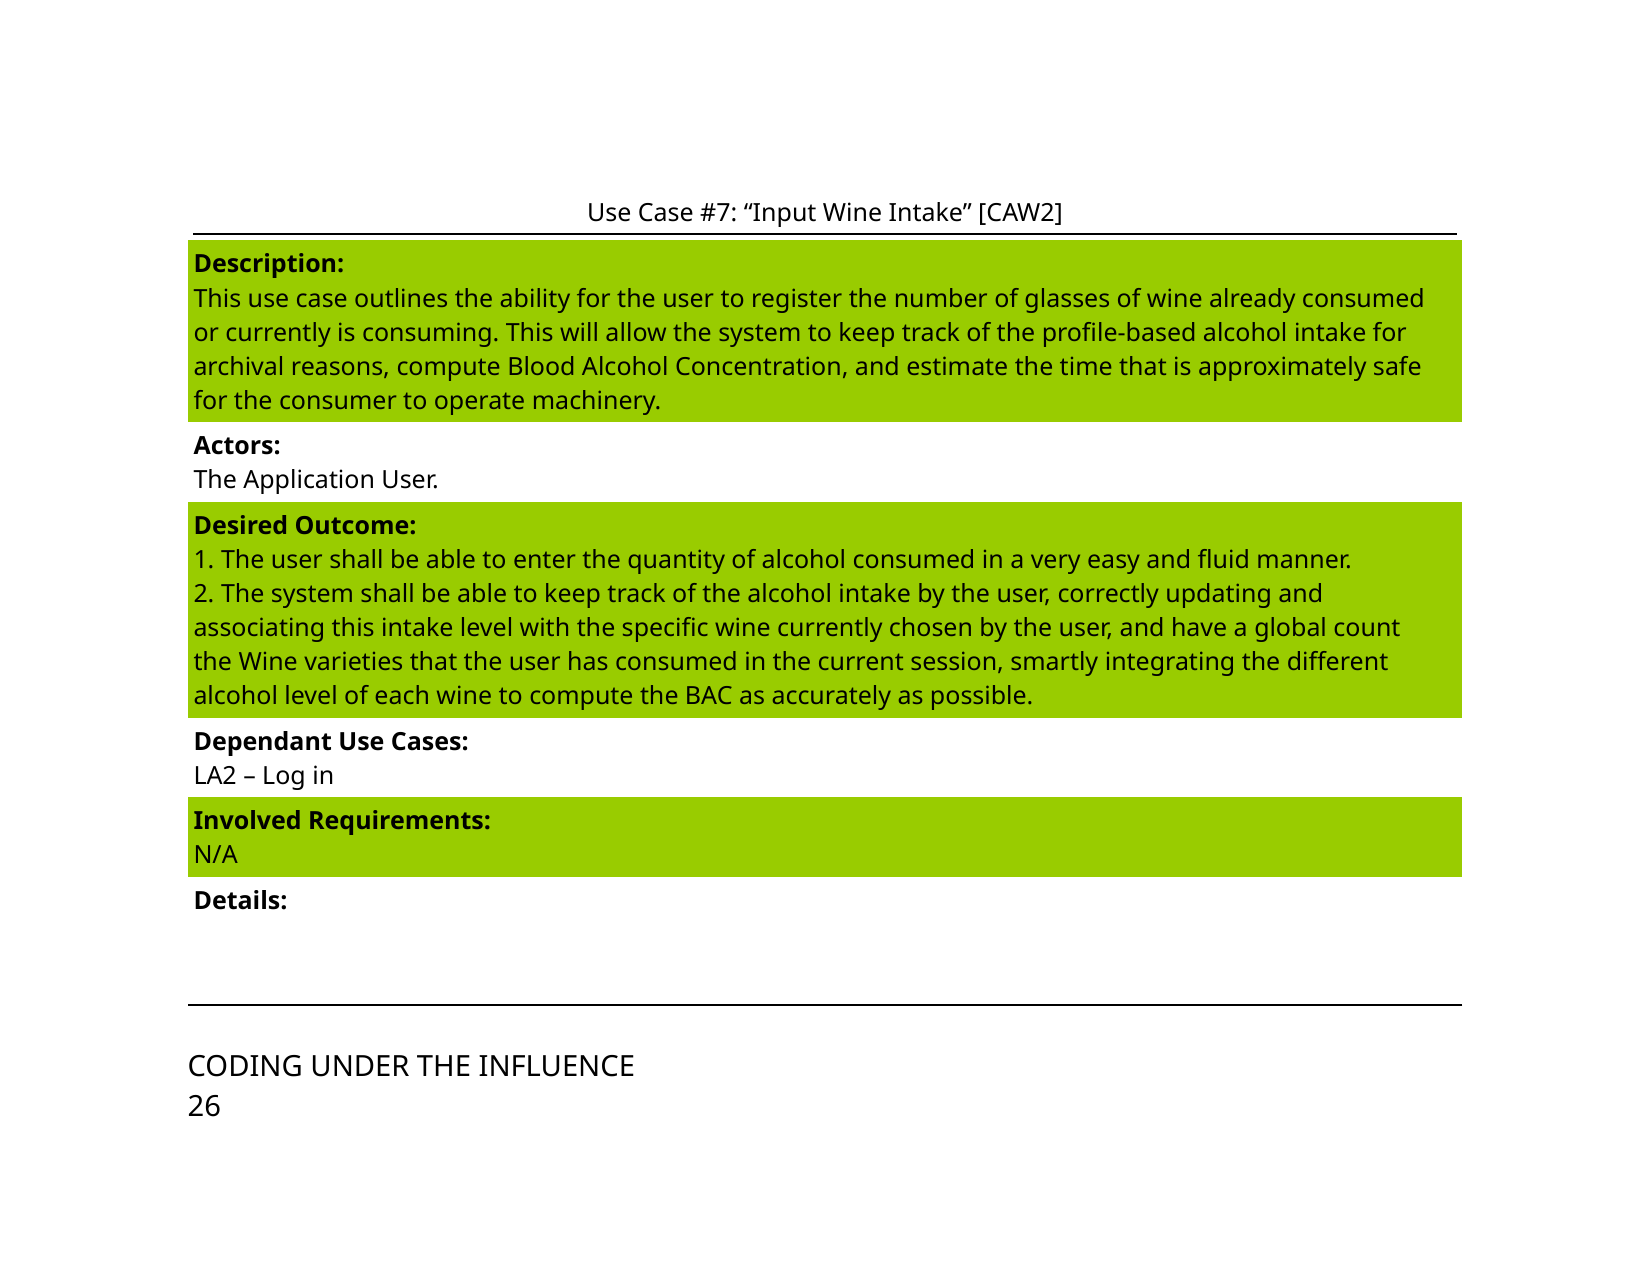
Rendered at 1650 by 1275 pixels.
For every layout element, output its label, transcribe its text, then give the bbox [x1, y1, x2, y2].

table_cell Desired Outcome: 1. The user shall be able to enter the quantity of alcohol consumed in a very easy and fluid manner. 2. The system shall be able to keep track of the alcohol intake by the user, correctly updating and associating this intake level with the specific wine currently chosen by the user, and have a global count the Wine varieties that the user has consumed in the current session, smartly integrating the different alcohol level of each wine to compute the BAC as accurately as possible. [188, 502, 1462, 718]
table_cell Involved Requirements: N/A [188, 797, 1462, 877]
table_cell Details: [188, 877, 1462, 922]
table_cell Dependant Use Cases: LA2 – Log in [188, 718, 1462, 797]
table_header Use Case #7: “Input Wine Intake” [CAW2] [188, 184, 1462, 240]
table_cell Description: This use case outlines the ability for the user to register the number of glasses of wine already consumed or currently is consuming. This will allow the system to keep track of the profile-based alcohol intake for archival reasons, compute Blood Alcohol Concentration, and estimate the time that is approximately safe for the consumer to operate machinery. [188, 240, 1462, 422]
table_cell Actors: The Application User. [188, 422, 1462, 502]
